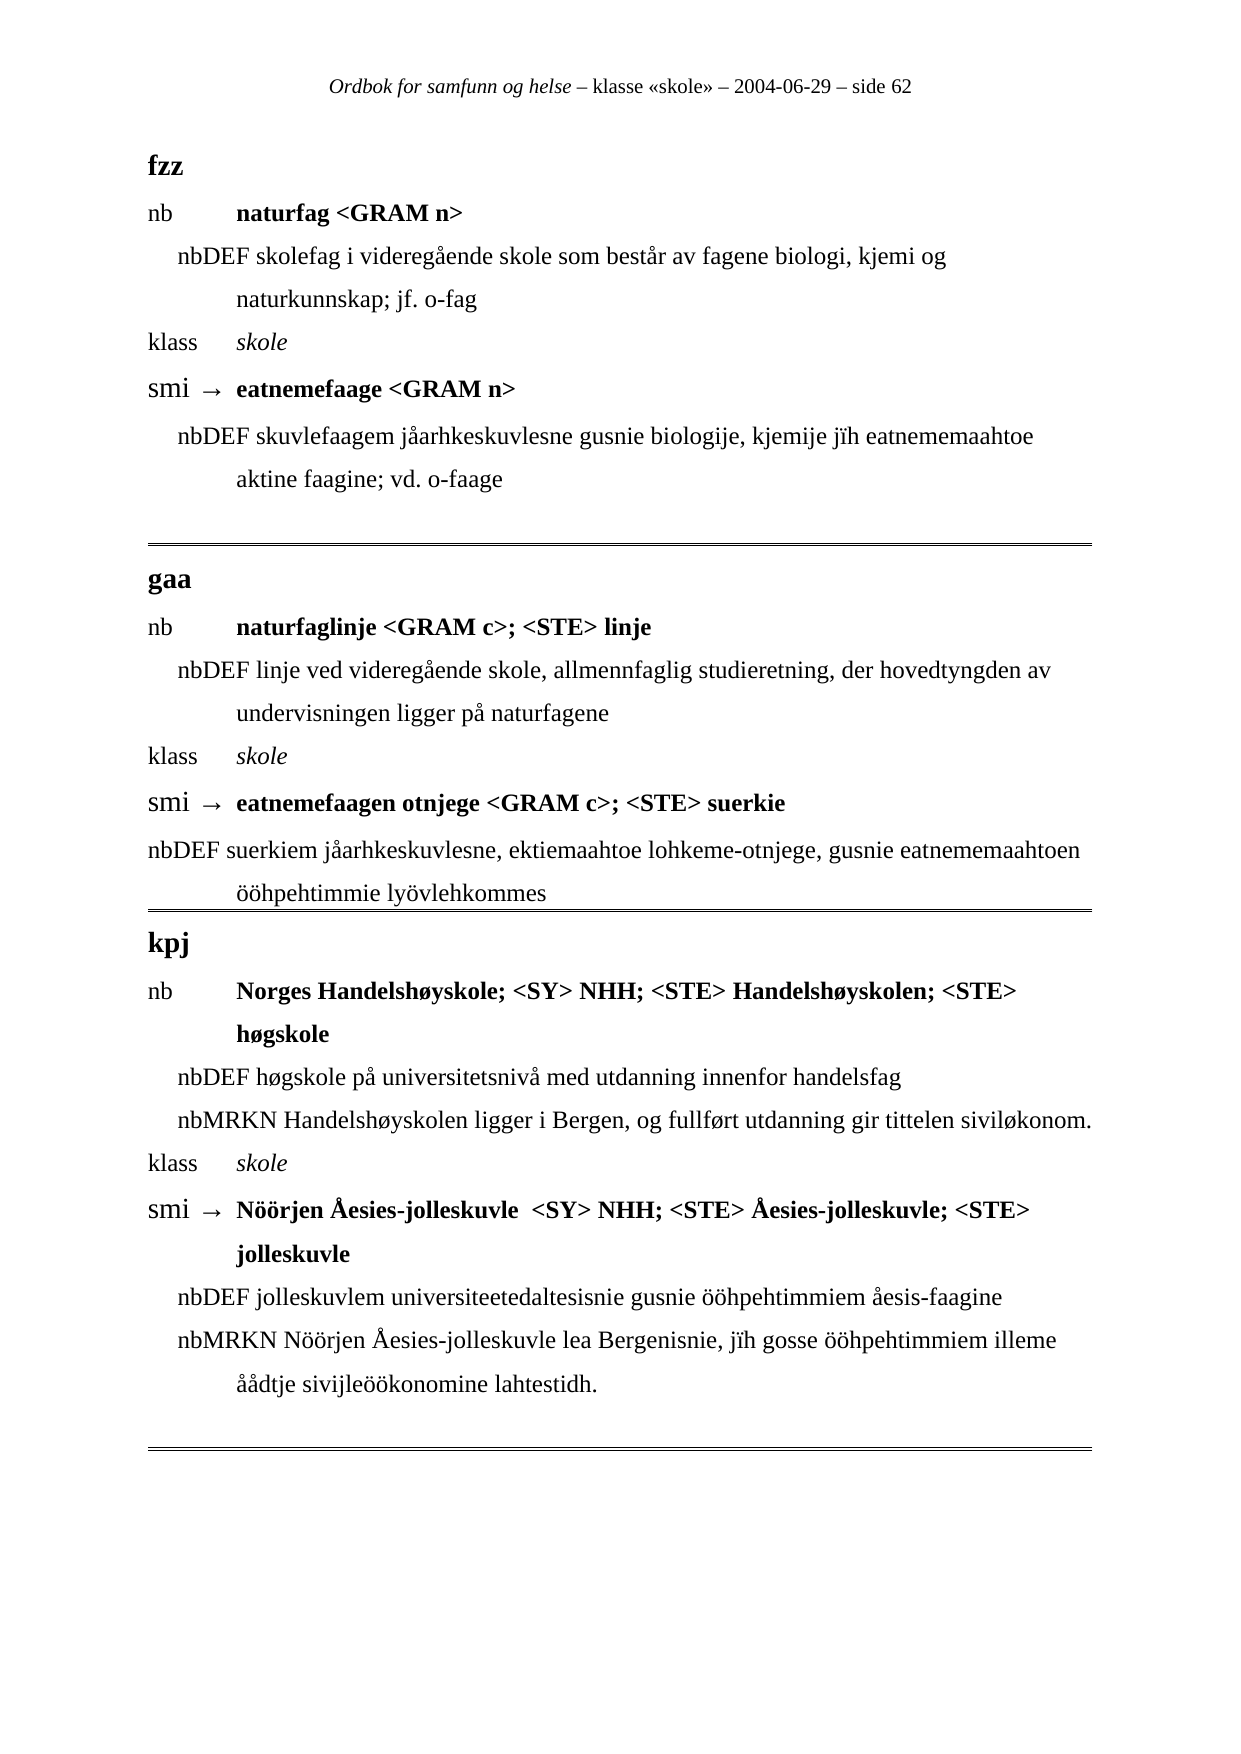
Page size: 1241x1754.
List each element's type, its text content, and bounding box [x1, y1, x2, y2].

text smi → eatnemefaagen otnjege <GRAM c>; <STE> suerkie [148, 784, 1092, 818]
text kpj [148, 925, 1092, 959]
text klass skole [148, 327, 1092, 356]
text nbDEF suerkiem jåarhkeskuvlesne, ektiemaahtoe lohkeme-otnjege, gusnie eatnememaahtoen ööhpehtimmie lyövlehkommes [148, 835, 1092, 909]
text gaa [148, 562, 1092, 595]
text klass skole [148, 741, 1092, 770]
text nbMRKN Nöörjen Åesies-jolleskuvle lea Bergenisnie, jïh gosse ööhpehtimmiem illeme åådtje sivijleöökonomine lahtestidh. [177, 1326, 1092, 1397]
text nbMRKN Handelshøyskolen ligger i Bergen, og fullført utdanning gir tittelen siviløkonom. [177, 1105, 1092, 1134]
text klass skole [148, 1148, 1092, 1177]
text fzz [148, 148, 1092, 181]
text smi → Nöörjen Åesies-jolleskuvle <SY> NHH; <STE> Åesies-jolleskuvle; <STE> jolleskuvle [148, 1191, 1092, 1268]
text nbDEF linje ved videregående skole, allmennfaglig studieretning, der hovedtyngden av undervisningen ligger på naturfagene [177, 655, 1092, 727]
text nbDEF høgskole på universitetsnivå med utdanning innenfor handelsfag [177, 1062, 1092, 1091]
text nbDEF jolleskuvlem universiteetedaltesisnie gusnie ööhpehtimmiem åesis-faagine [177, 1282, 1092, 1311]
text nb naturfaglinje <GRAM c>; <STE> linje [148, 612, 1092, 641]
text nb naturfag <GRAM n> [148, 198, 1092, 227]
text nb Norges Handelshøyskole; <SY> NHH; <STE> Handelshøyskolen; <STE> høgskole [148, 976, 1092, 1048]
text nbDEF skolefag i videregående skole som består av fagene biologi, kjemi og naturkunnskap; jf. o-fag [177, 241, 1092, 313]
text nbDEF skuvlefaagem jåarhkeskuvlesne gusnie biologije, kjemije jïh eatnememaahtoe aktine faagine; vd. o-faage [177, 421, 1092, 493]
text smi → eatnemefaage <GRAM n> [148, 370, 1092, 404]
